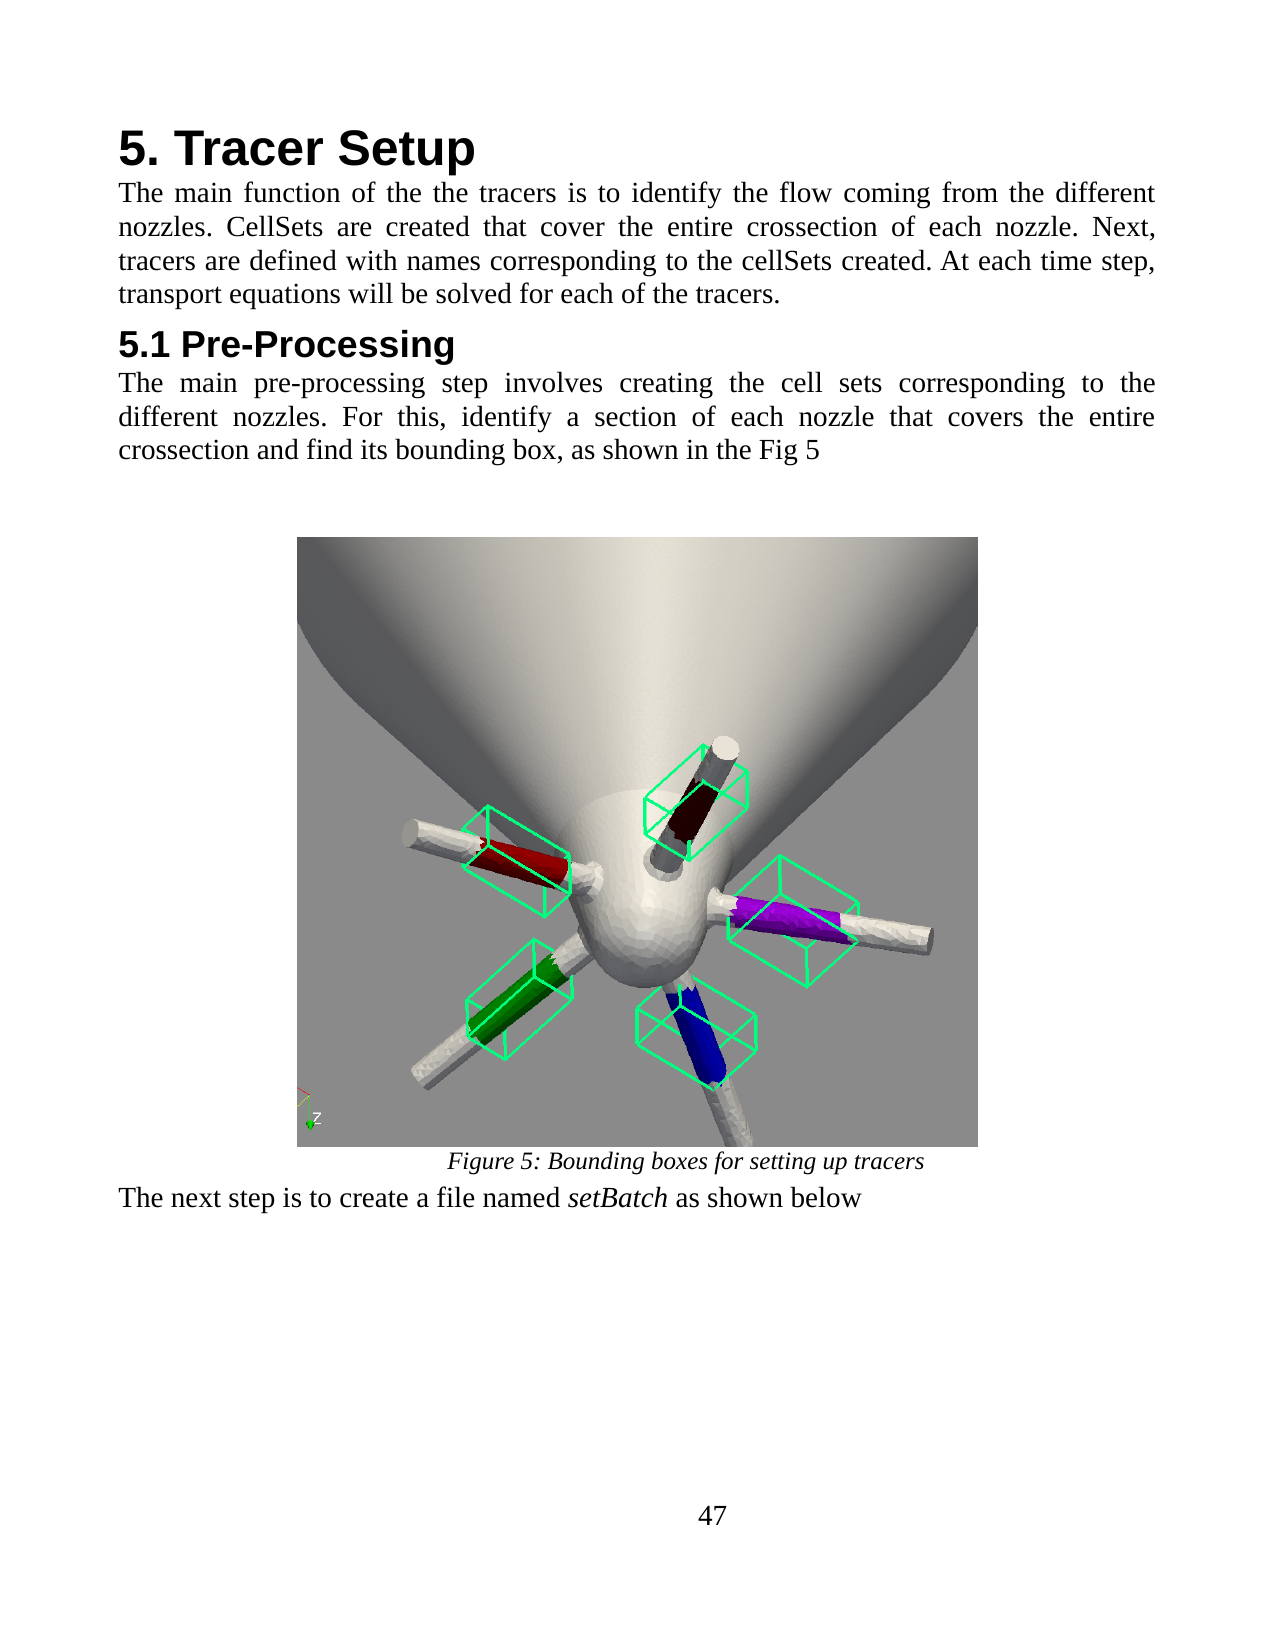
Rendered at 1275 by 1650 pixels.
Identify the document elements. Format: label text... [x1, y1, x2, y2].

picture [297, 537, 978, 1147]
subtitle 5. Tracer Setup [118, 118, 1157, 176]
list The main pre-processing step involves creating the cell sets corresponding to the different nozzles. For this, identify a section of each nozzle that covers the entire crossection and find its bounding box, as shown in the Fig 5 [118, 365, 1157, 466]
text The main function of the the tracers is to identify the flow coming from the different nozzles. CellSets are created that cover the entire crossection of each nozzle. Next, tracers are defined with names corresponding to the cellSets created. At each time step, transport equations will be solved for each of the tracers. [118, 176, 1157, 310]
text The next step is to create a file named setBatch as shown below [118, 1181, 1157, 1214]
text Figure 5: Bounding boxes for setting up tracers [447, 1147, 978, 1175]
subtitle 5.1 Pre-Processing [118, 322, 1157, 365]
